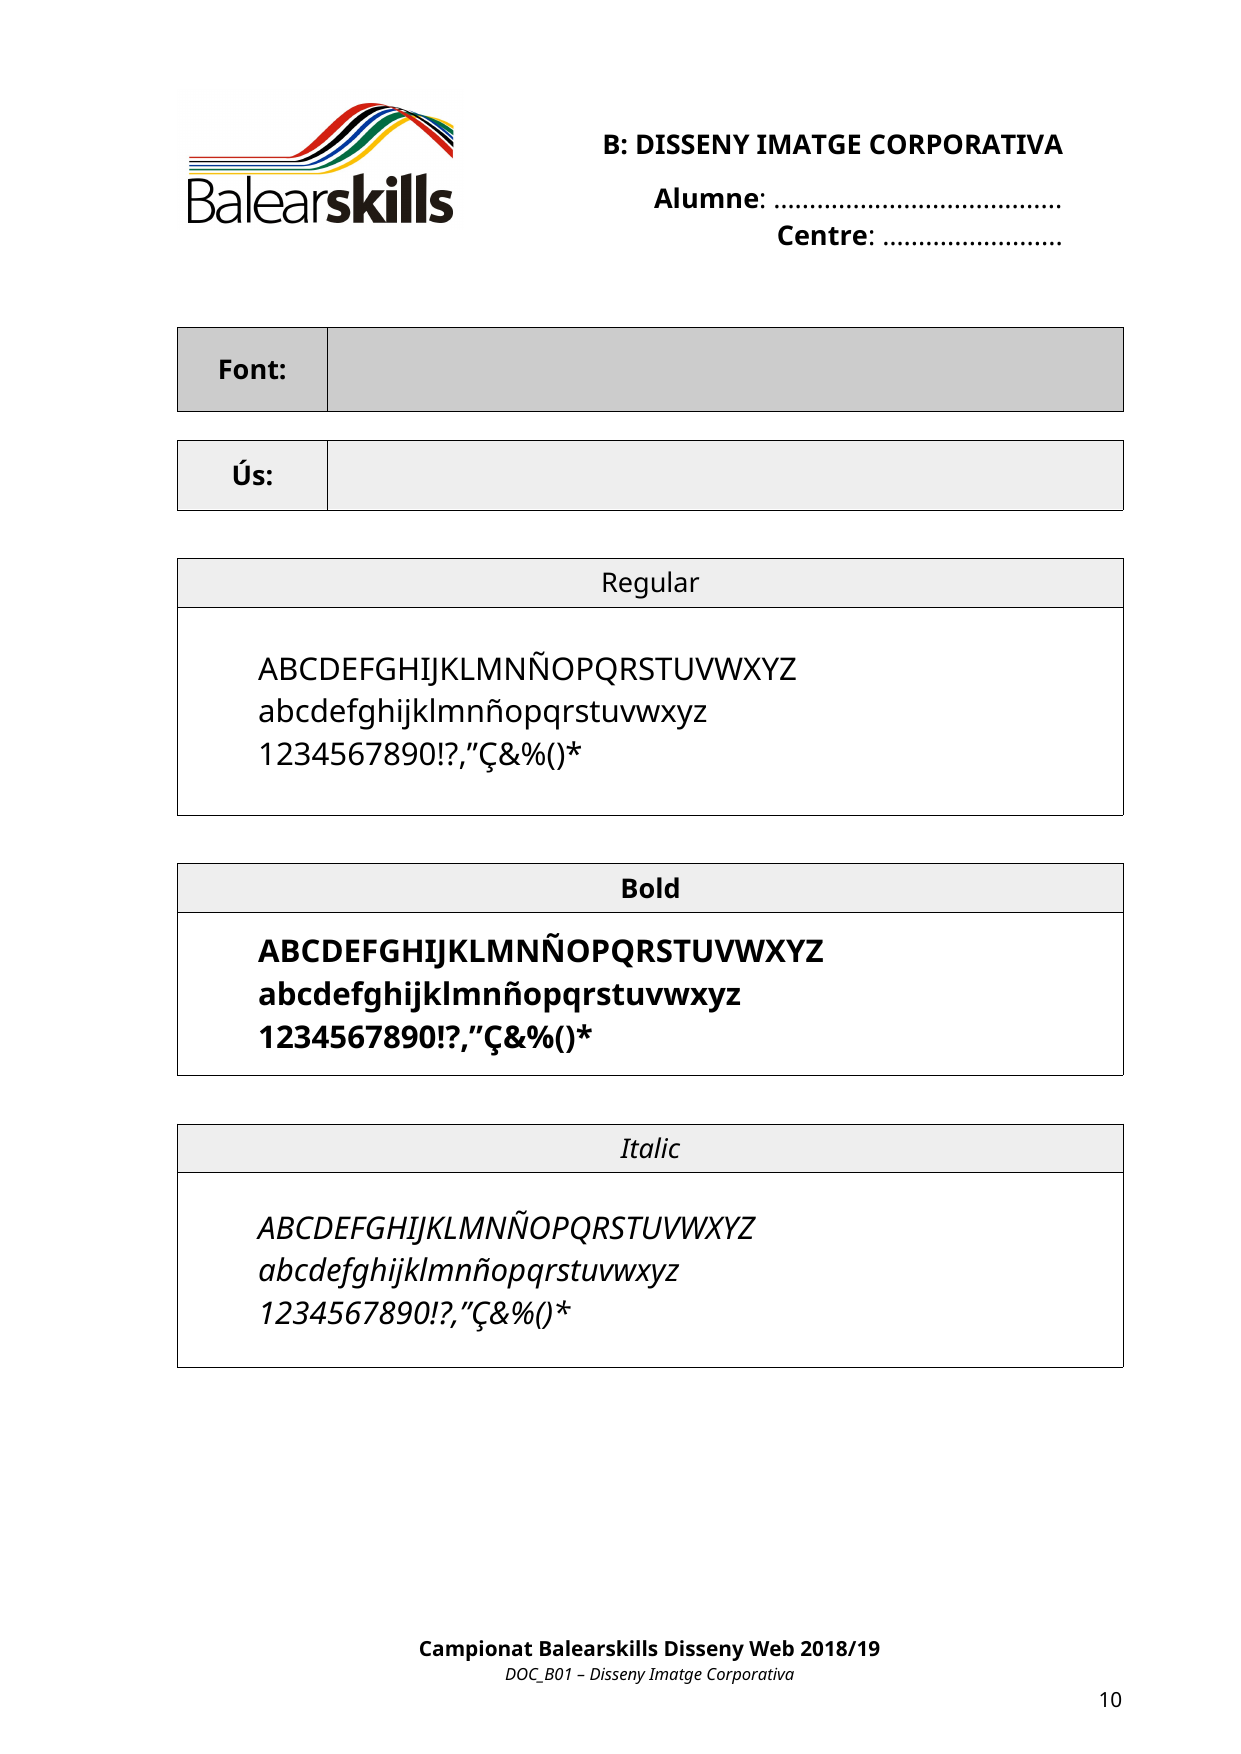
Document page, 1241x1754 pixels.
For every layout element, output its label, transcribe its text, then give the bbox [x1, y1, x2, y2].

table_cell [177, 1076, 1123, 1123]
table_cell Ús: [178, 441, 327, 509]
table_cell ABCDEFGHIJKLMNÑOPQRSTUVWXYZ abcdefghijklmnñopqrstuvwxyz 1234567890!?,”Ç&%()* [178, 1173, 1123, 1367]
table_cell Italic [178, 1125, 1123, 1172]
table_cell [177, 412, 1123, 440]
table_header [328, 328, 1123, 411]
table_header Font: [178, 328, 327, 411]
table_cell Regular [178, 559, 1123, 607]
table_cell [328, 441, 1123, 509]
table_cell [177, 511, 1123, 558]
table_cell [177, 816, 1123, 863]
picture [177, 89, 465, 230]
table_cell ABCDEFGHIJKLMNÑOPQRSTUVWXYZ abcdefghijklmnñopqrstuvwxyz 1234567890!?,”Ç&%()* [178, 608, 1123, 815]
table_cell Bold [178, 864, 1123, 912]
table_cell ABCDEFGHIJKLMNÑOPQRSTUVWXYZ abcdefghijklmnñopqrstuvwxyz 1234567890!?,”Ç&%()* [178, 913, 1123, 1075]
